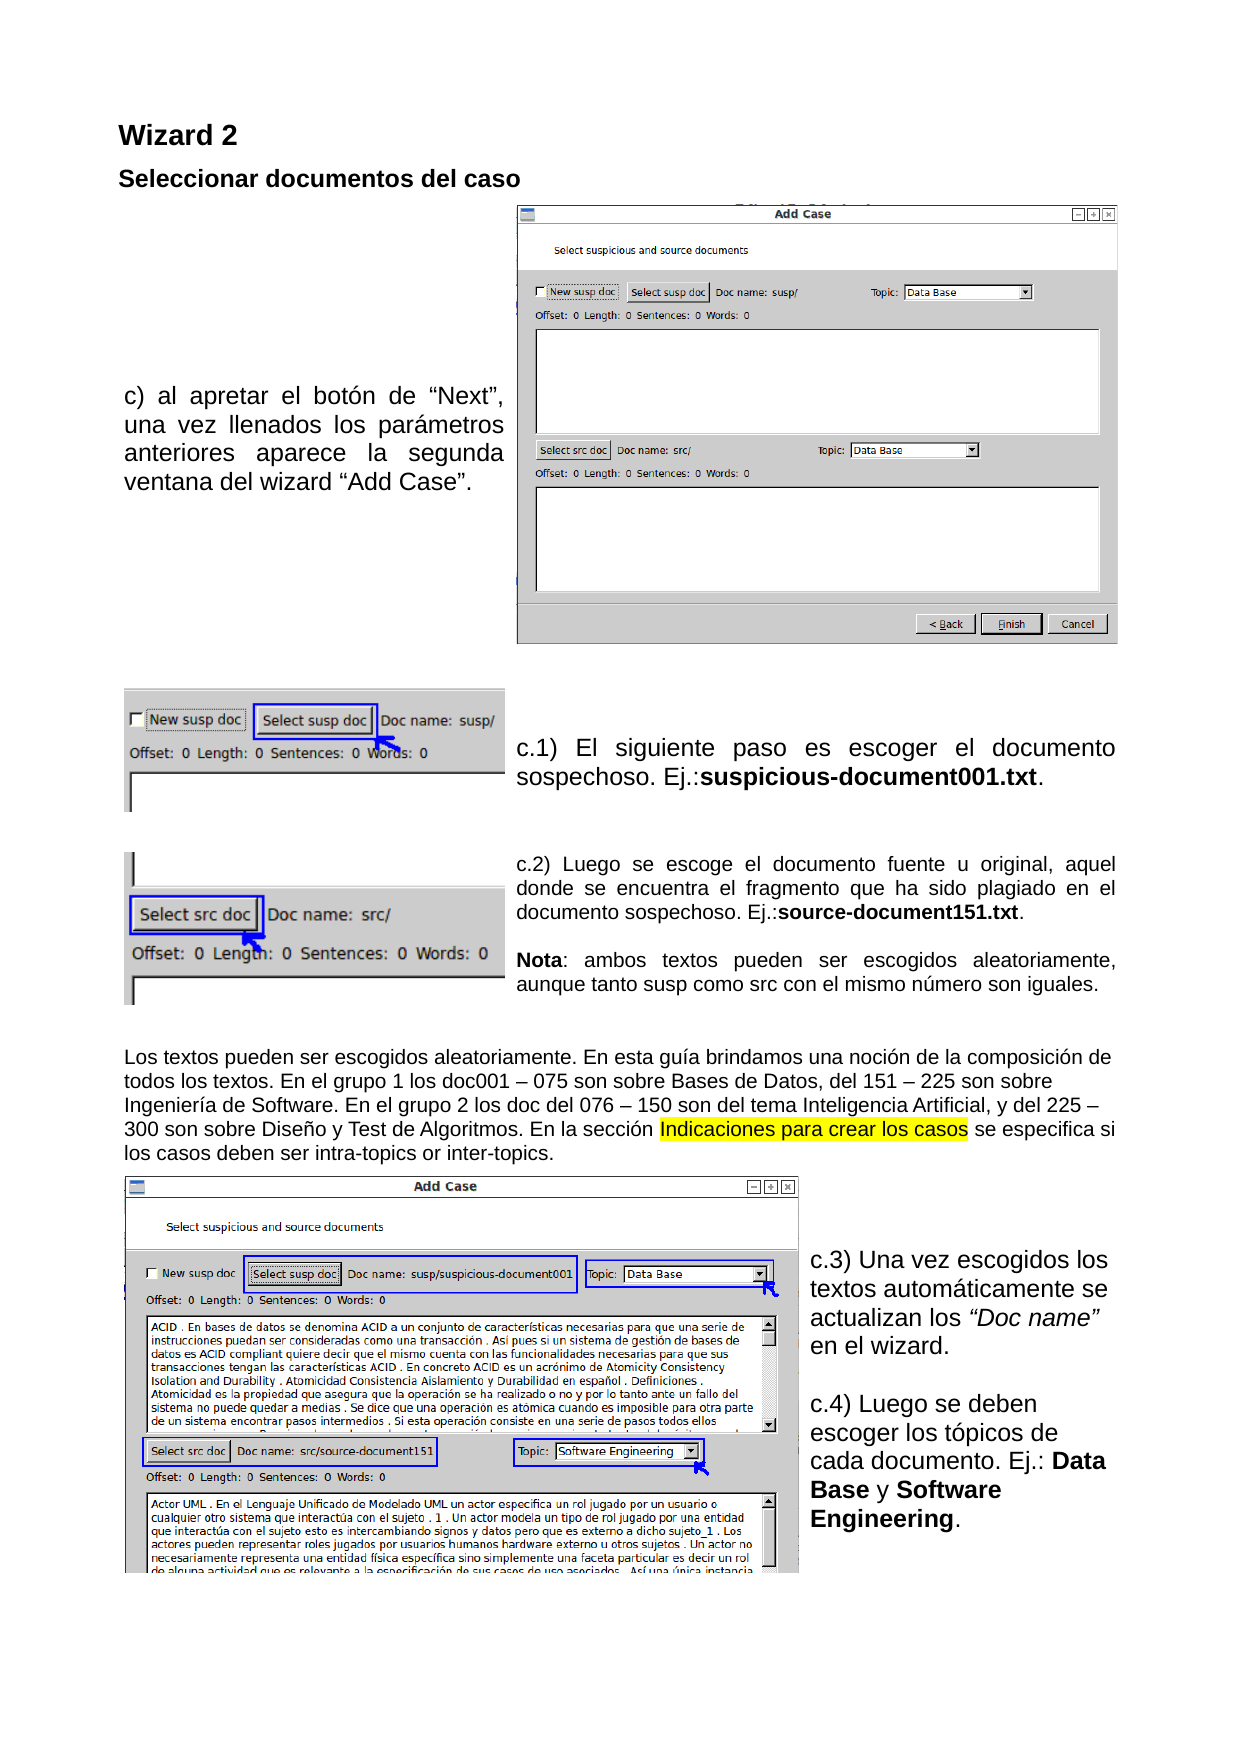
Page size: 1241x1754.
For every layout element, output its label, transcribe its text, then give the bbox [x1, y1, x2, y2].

table_cell c.2) Luego se escoge el documento fuente u original, aquel donde se encuentra el fragmento que ha sido plagiado en el documento sospechoso. Ej.:source-document151.txt. Nota: ambos textos pueden ser escogidos aleatoriamente, aunque tanto susp como src con el mismo número son iguales. [510, 846, 1123, 1039]
subtitle Wizard 2 [118, 118, 1122, 152]
table_cell [118, 1170, 804, 1607]
table_cell c.1) El siguiente paso es escoger el documento sospechoso. Ej.:suspicious-document001.txt. [510, 678, 1123, 846]
subtitle Seleccionar documentos del caso [118, 164, 1122, 192]
picture [124, 852, 505, 1005]
table_cell Los textos pueden ser escogidos aleatoriamente. En esta guía brindamos una noción de la composición de todos los textos. En el grupo 1 los doc001 – 075 son sobre Bases de Datos, del 151 – 225 son sobre Ingeniería de Software. En el grupo 2 los doc del 076 – 150 son del tema Inteligencia Artificial, y del 225 – 300 son sobre Diseño y Test de Algoritmos. En la sección Indicaciones para crear los casos se especifica si los casos deben ser intra-topics or inter-topics. [118, 1039, 1123, 1170]
table_cell [118, 1005, 510, 1039]
table_cell [118, 678, 510, 846]
table_header [510, 199, 1123, 678]
table_header c) al apretar el botón de “Next”, una vez llenados los parámetros anteriores aparece la segunda ventana del wizard “Add Case”. [118, 199, 510, 678]
picture [124, 1176, 799, 1573]
picture [124, 684, 505, 812]
table_cell c.3) Una vez escogidos los textos automáticamente se actualizan los “Doc name” en el wizard. c.4) Luego se deben escoger los tópicos de cada documento. Ej.: Data Base y Software Engineering. [804, 1170, 1123, 1607]
picture [516, 204, 1118, 644]
table_cell [118, 846, 510, 1004]
